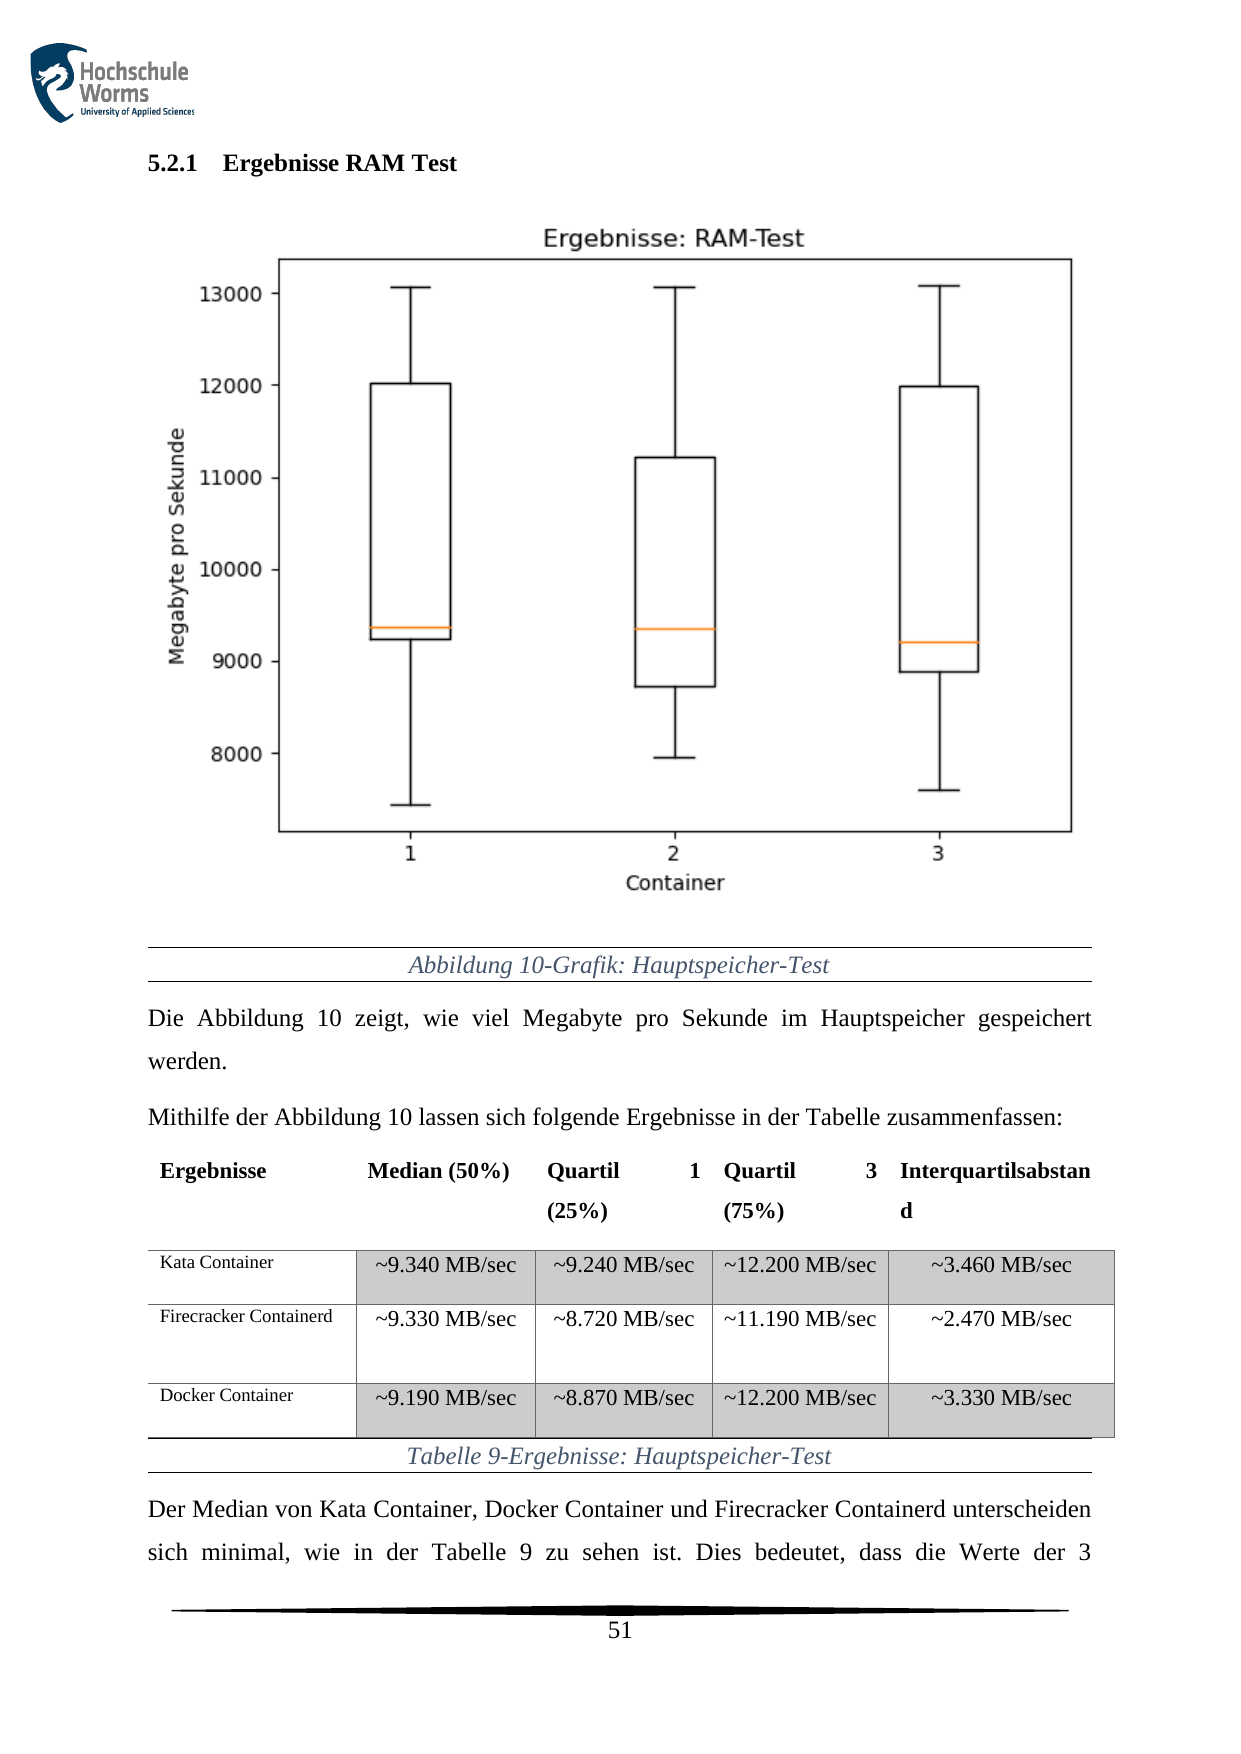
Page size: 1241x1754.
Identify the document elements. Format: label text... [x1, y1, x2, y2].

table_cell Docker Container [148, 1384, 356, 1437]
table_cell ~9.340 MB/sec [357, 1251, 535, 1304]
text Die Abbildung 10 zeigt, wie viel Megabyte pro Sekunde im Hauptspeicher gespeichert werden. [148, 1003, 1092, 1075]
table_cell ~11.190 MB/sec [713, 1305, 888, 1383]
table_cell ~8.720 MB/sec [536, 1305, 712, 1383]
subtitle Ergebnisse RAM Test [148, 148, 1092, 176]
text Tabelle 9-Ergebnisse: Hauptspeicher-Test [148, 1439, 1092, 1472]
table_header Median (50%) [356, 1158, 536, 1250]
table_cell ~3.330 MB/sec [889, 1384, 1114, 1437]
text Abbildung 10-Grafik: Hauptspeicher-Test [148, 948, 1092, 981]
table_cell ~2.470 MB/sec [889, 1305, 1114, 1383]
table_header Quartil 1 (25%) [536, 1158, 712, 1250]
table_header Quartil 3 (75%) [712, 1158, 888, 1250]
table_cell ~12.200 MB/sec [713, 1251, 888, 1304]
table_cell ~8.870 MB/sec [536, 1384, 712, 1437]
table_cell ~9.240 MB/sec [536, 1251, 712, 1304]
table_cell ~12.200 MB/sec [713, 1384, 888, 1437]
table_cell Kata Container [148, 1251, 356, 1304]
table_header Ergebnisse [148, 1158, 356, 1250]
text Mithilfe der Abbildung 10 lassen sich folgende Ergebnisse in der Tabelle zusammenfassen: [148, 1102, 1092, 1131]
table_cell ~9.330 MB/sec [357, 1305, 535, 1383]
text Der Median von Kata Container, Docker Container und Firecracker Containerd unterscheiden sich minimal, wie in der Tabelle 9 zu sehen ist. Dies bedeutet, dass die Werte der 3 [148, 1494, 1092, 1566]
table_cell ~9.190 MB/sec [357, 1384, 535, 1437]
table_cell ~3.460 MB/sec [889, 1251, 1114, 1304]
table_cell Firecracker Containerd [148, 1305, 356, 1383]
table_header Interquartilsabstand [889, 1158, 1115, 1250]
